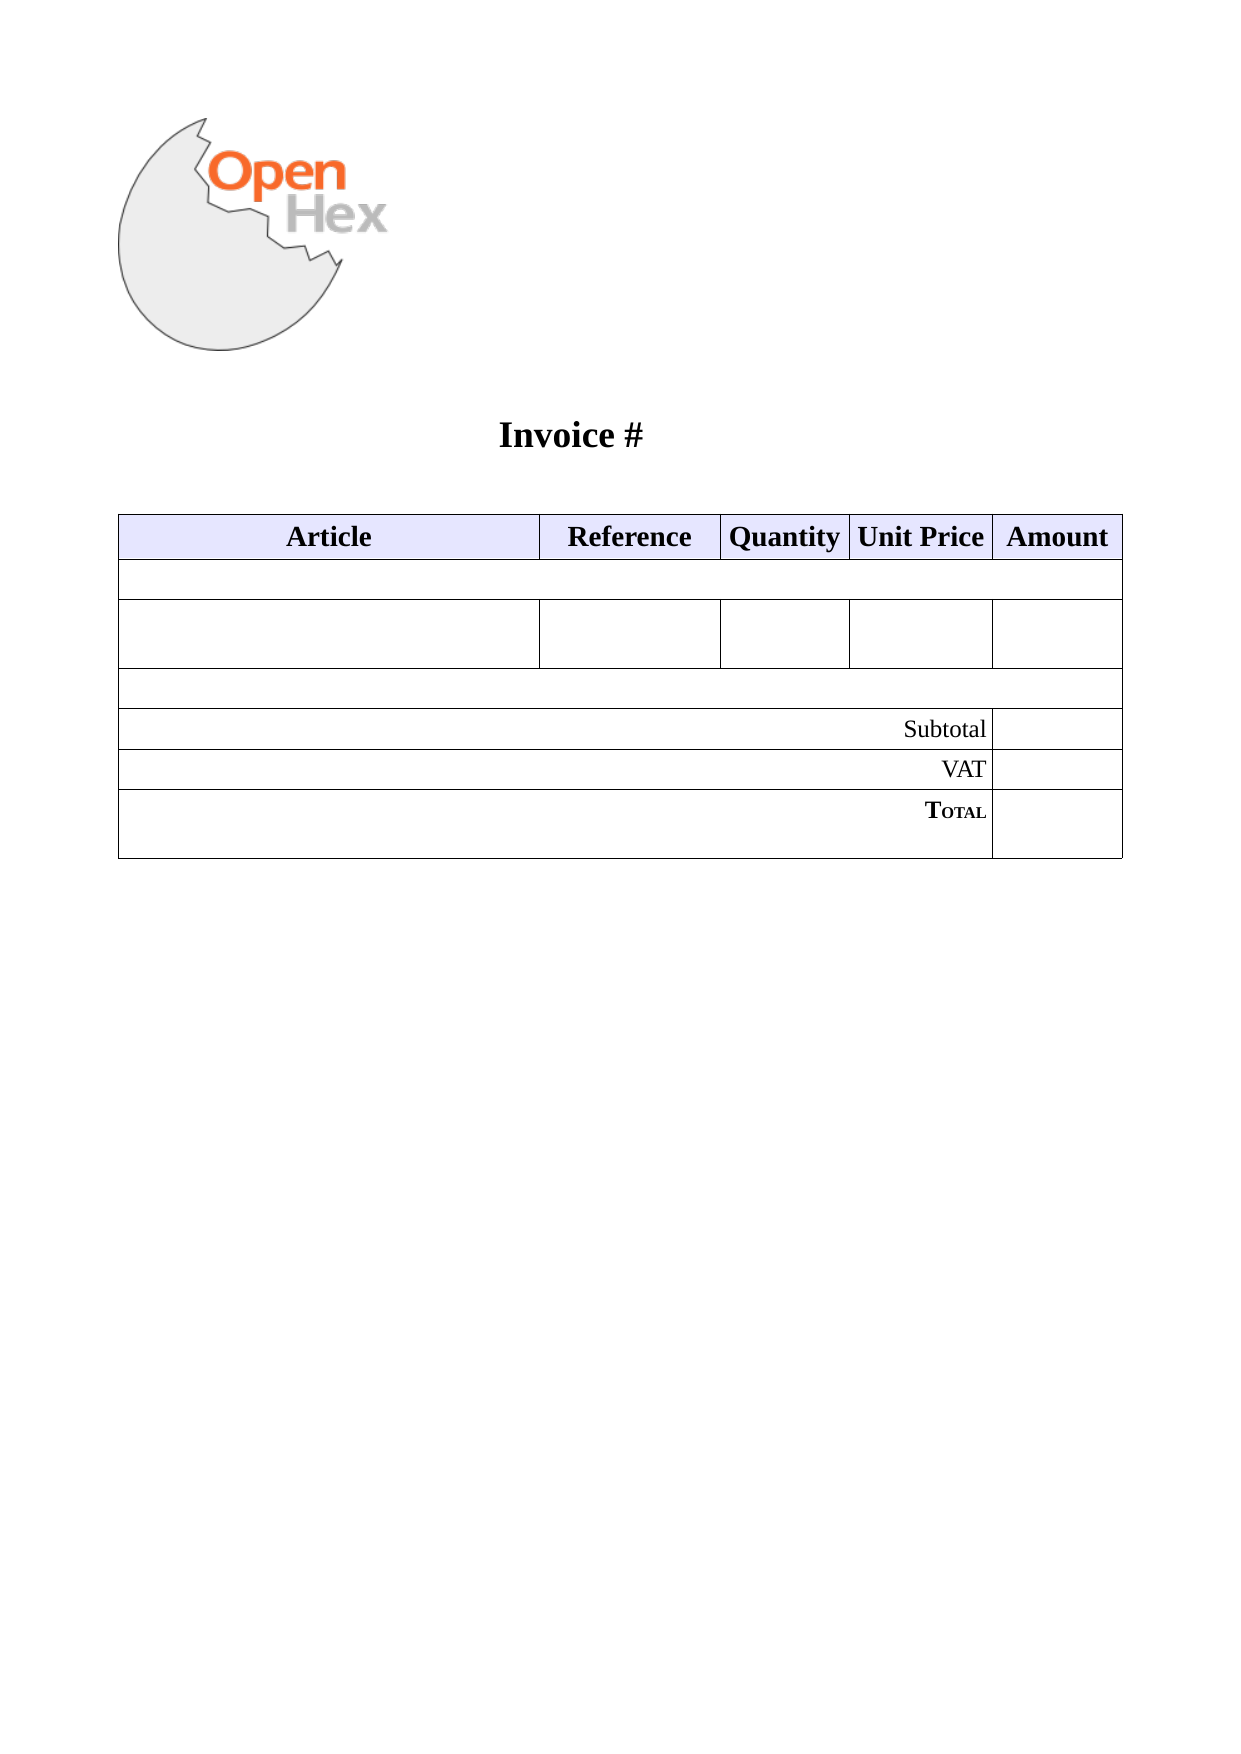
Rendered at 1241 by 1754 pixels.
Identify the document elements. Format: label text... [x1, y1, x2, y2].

table_cell <line.quantity> [721, 600, 849, 668]
table_cell <o.total> [993, 709, 1122, 748]
text <o.customer.address.street> [406, 212, 1122, 240]
text Invoice #<o.id> [118, 413, 1122, 456]
table_cell <line.item.price> [850, 600, 992, 668]
picture [118, 118, 406, 351]
table_header Reference [540, 515, 720, 558]
table_header Unit Price [850, 515, 992, 558]
text <o.customer.name> [406, 176, 1122, 212]
table_header Article [119, 515, 539, 558]
table_cell <o.vat> [993, 750, 1122, 789]
table_cell <for each="line in o.lines"> [119, 560, 1122, 599]
table_cell Subtotal [119, 709, 992, 748]
table_cell </for> [119, 669, 1122, 708]
table_cell <line.amount> [993, 600, 1122, 668]
table_header Quantity [721, 515, 849, 558]
table_cell <o.vat + o.total> [993, 790, 1122, 858]
text <o.customer.address.zip> <o.customer.address.city> [406, 240, 1122, 269]
table_header Amount [993, 515, 1122, 558]
table_cell <line.item.reference> [540, 600, 720, 668]
table_cell Total [119, 790, 992, 858]
table_cell <line.item.name> [119, 600, 539, 668]
table_cell VAT [119, 750, 992, 789]
